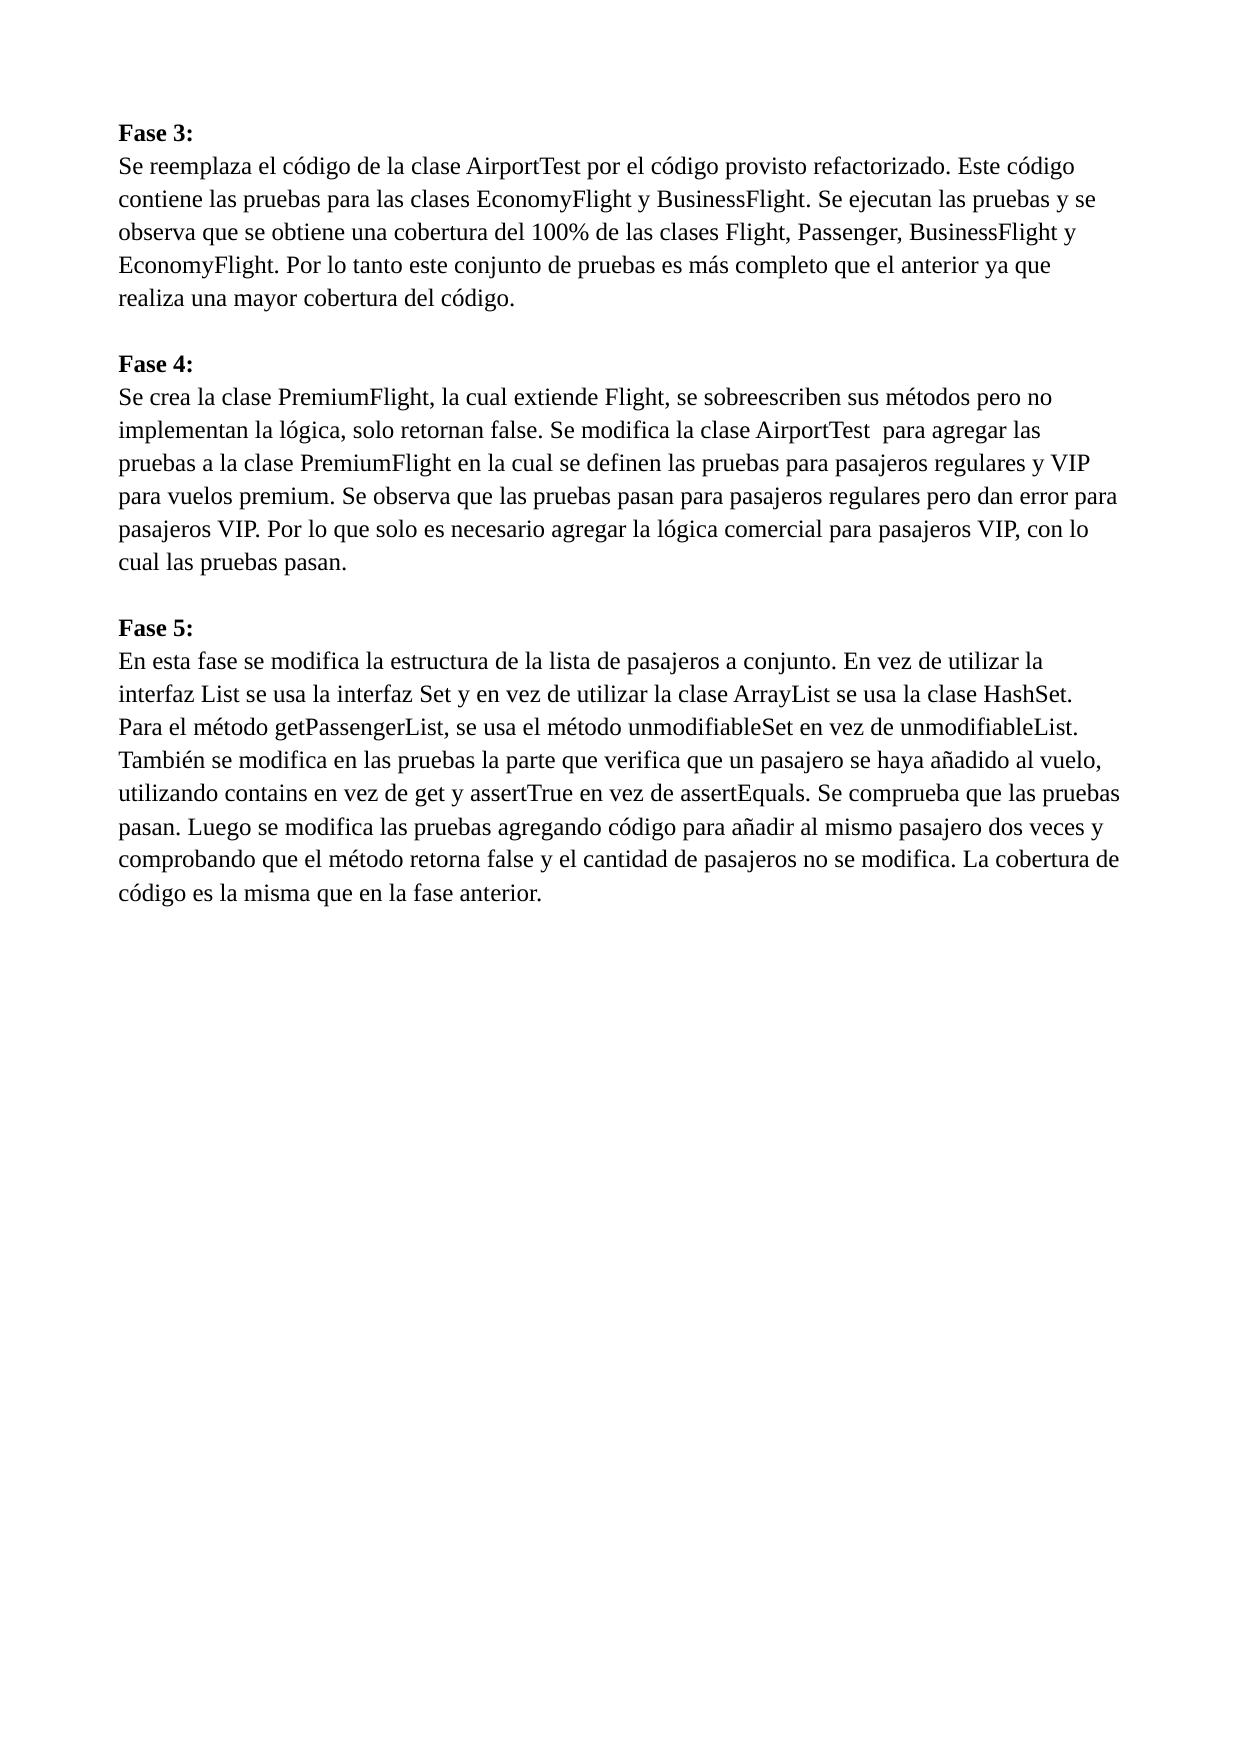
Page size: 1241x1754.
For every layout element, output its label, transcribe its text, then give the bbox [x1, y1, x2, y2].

text Fase 3: [118, 118, 1122, 147]
text Fase 5: [118, 613, 1122, 642]
text En esta fase se modifica la estructura de la lista de pasajeros a conjunto. En vez de utilizar la interfaz List se usa la interfaz Set y en vez de utilizar la clase ArrayList se usa la clase HashSet. Para el método getPassengerList, se usa el método unmodifiableSet en vez de unmodifiableList. También se modifica en las pruebas la parte que verifica que un pasajero se haya añadido al vuelo, utilizando contains en vez de get y assertTrue en vez de assertEquals. Se comprueba que las pruebas pasan. Luego se modifica las pruebas agregando código para añadir al mismo pasajero dos veces y comprobando que el método retorna false y el cantidad de pasajeros no se modifica. La cobertura de código es la misma que en la fase anterior. [118, 646, 1122, 906]
text Se crea la clase PremiumFlight, la cual extiende Flight, se sobreescriben sus métodos pero no implementan la lógica, solo retornan false. Se modifica la clase AirportTest para agregar las pruebas a la clase PremiumFlight en la cual se definen las pruebas para pasajeros regulares y VIP para vuelos premium. Se observa que las pruebas pasan para pasajeros regulares pero dan error para pasajeros VIP. Por lo que solo es necesario agregar la lógica comercial para pasajeros VIP, con lo cual las pruebas pasan. [118, 382, 1122, 576]
text Se reemplaza el código de la clase AirportTest por el código provisto refactorizado. Este código contiene las pruebas para las clases EconomyFlight y BusinessFlight. Se ejecutan las pruebas y se observa que se obtiene una cobertura del 100% de las clases Flight, Passenger, BusinessFlight y EconomyFlight. Por lo tanto este conjunto de pruebas es más completo que el anterior ya que realiza una mayor cobertura del código. [118, 151, 1122, 312]
text Fase 4: [118, 349, 1122, 378]
